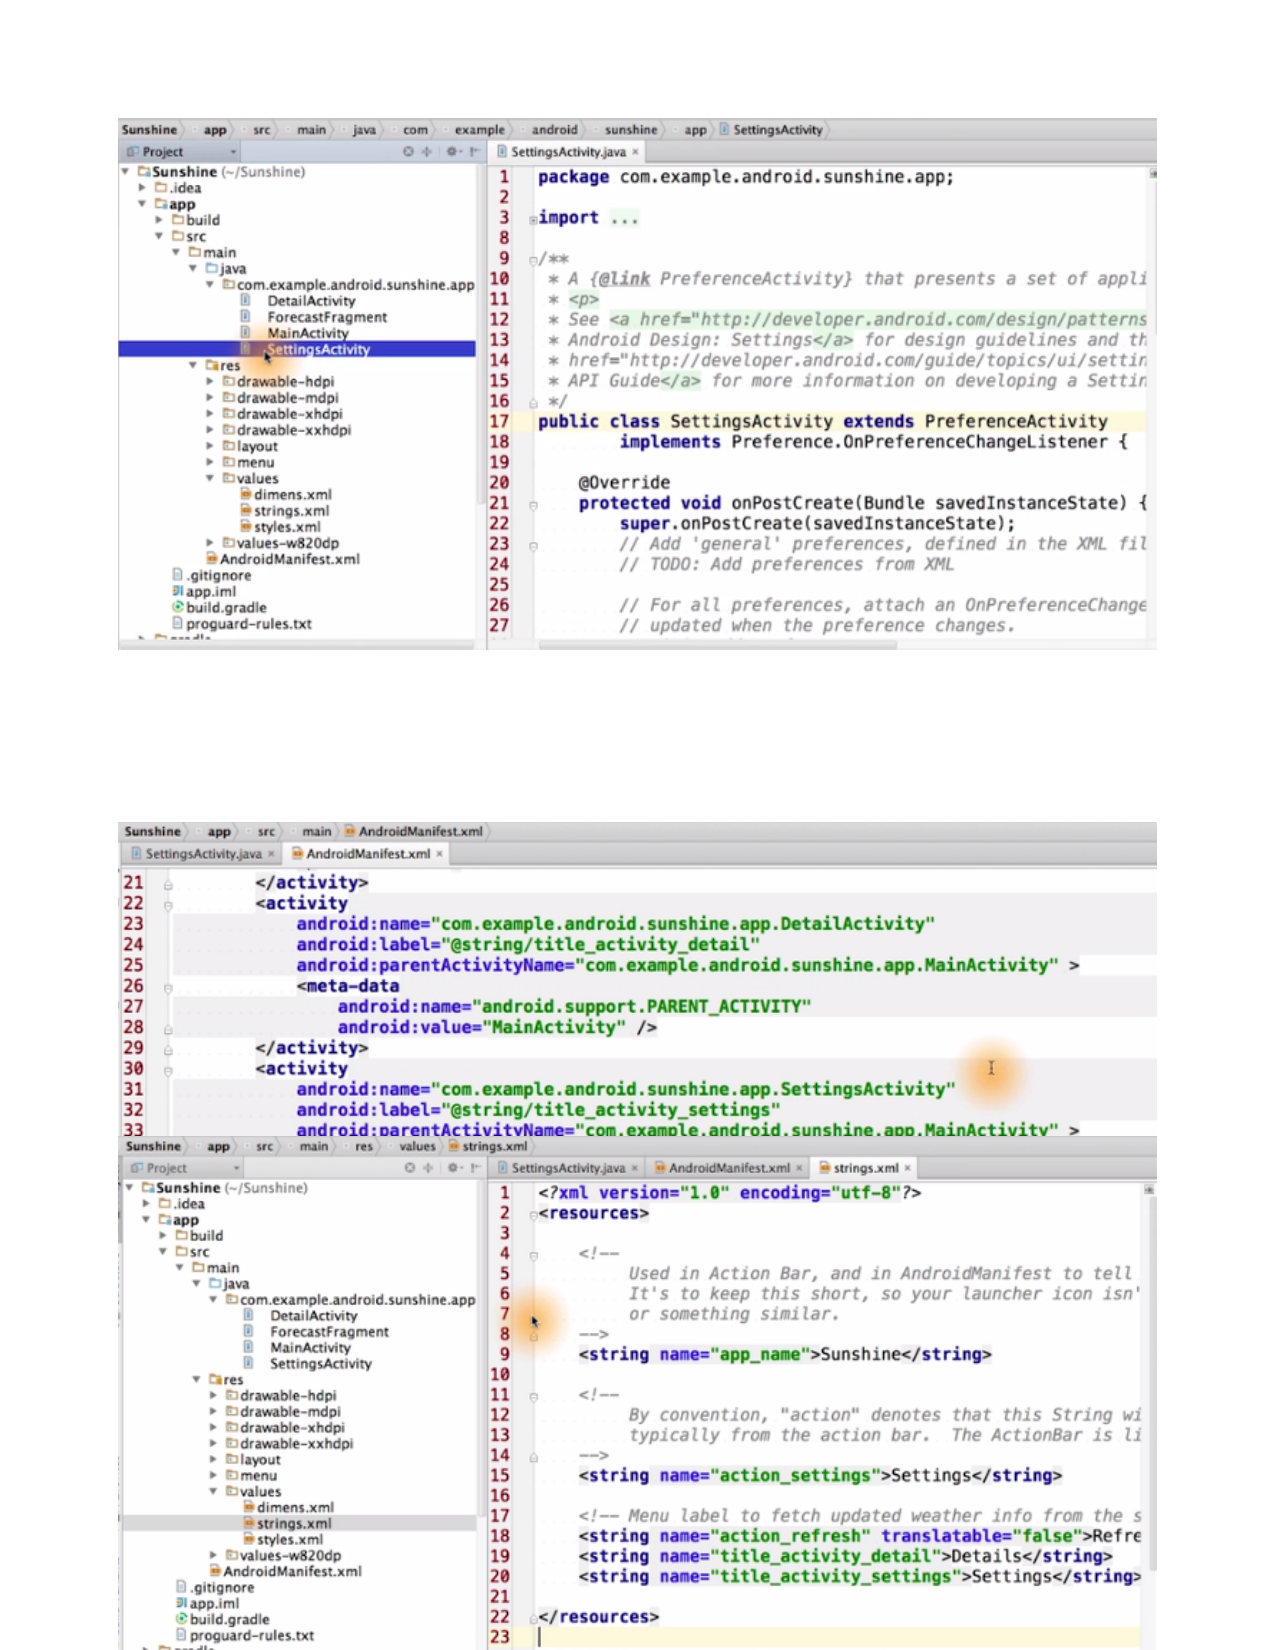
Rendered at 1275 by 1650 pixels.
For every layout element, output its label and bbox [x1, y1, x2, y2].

picture [118, 822, 1157, 1650]
picture [118, 118, 1157, 650]
